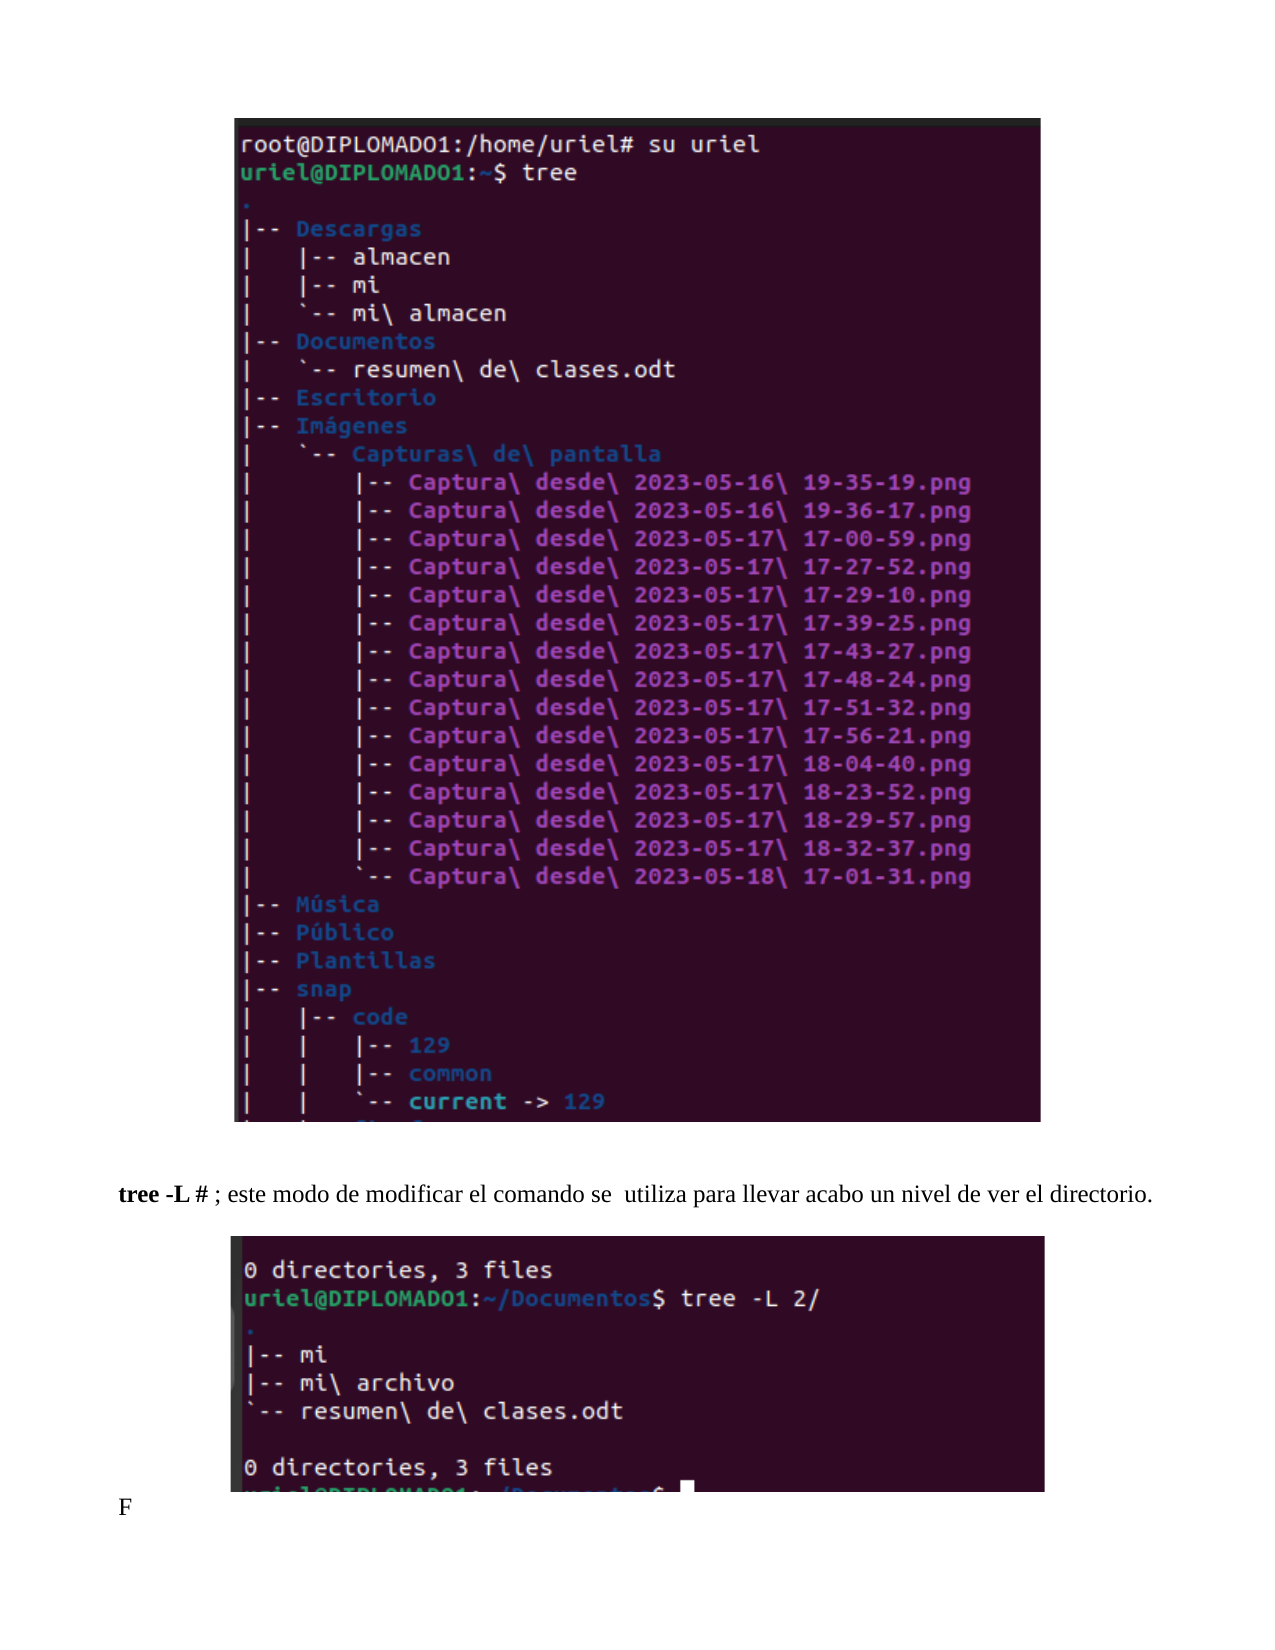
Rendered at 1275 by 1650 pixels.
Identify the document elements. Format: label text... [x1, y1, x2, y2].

text F [118, 1236, 1157, 1520]
text tree -L # ; este modo de modificar el comando se utiliza para llevar acabo un nivel de ver el directorio. [118, 1179, 1157, 1207]
picture [230, 1236, 1045, 1492]
picture [234, 118, 1041, 1122]
